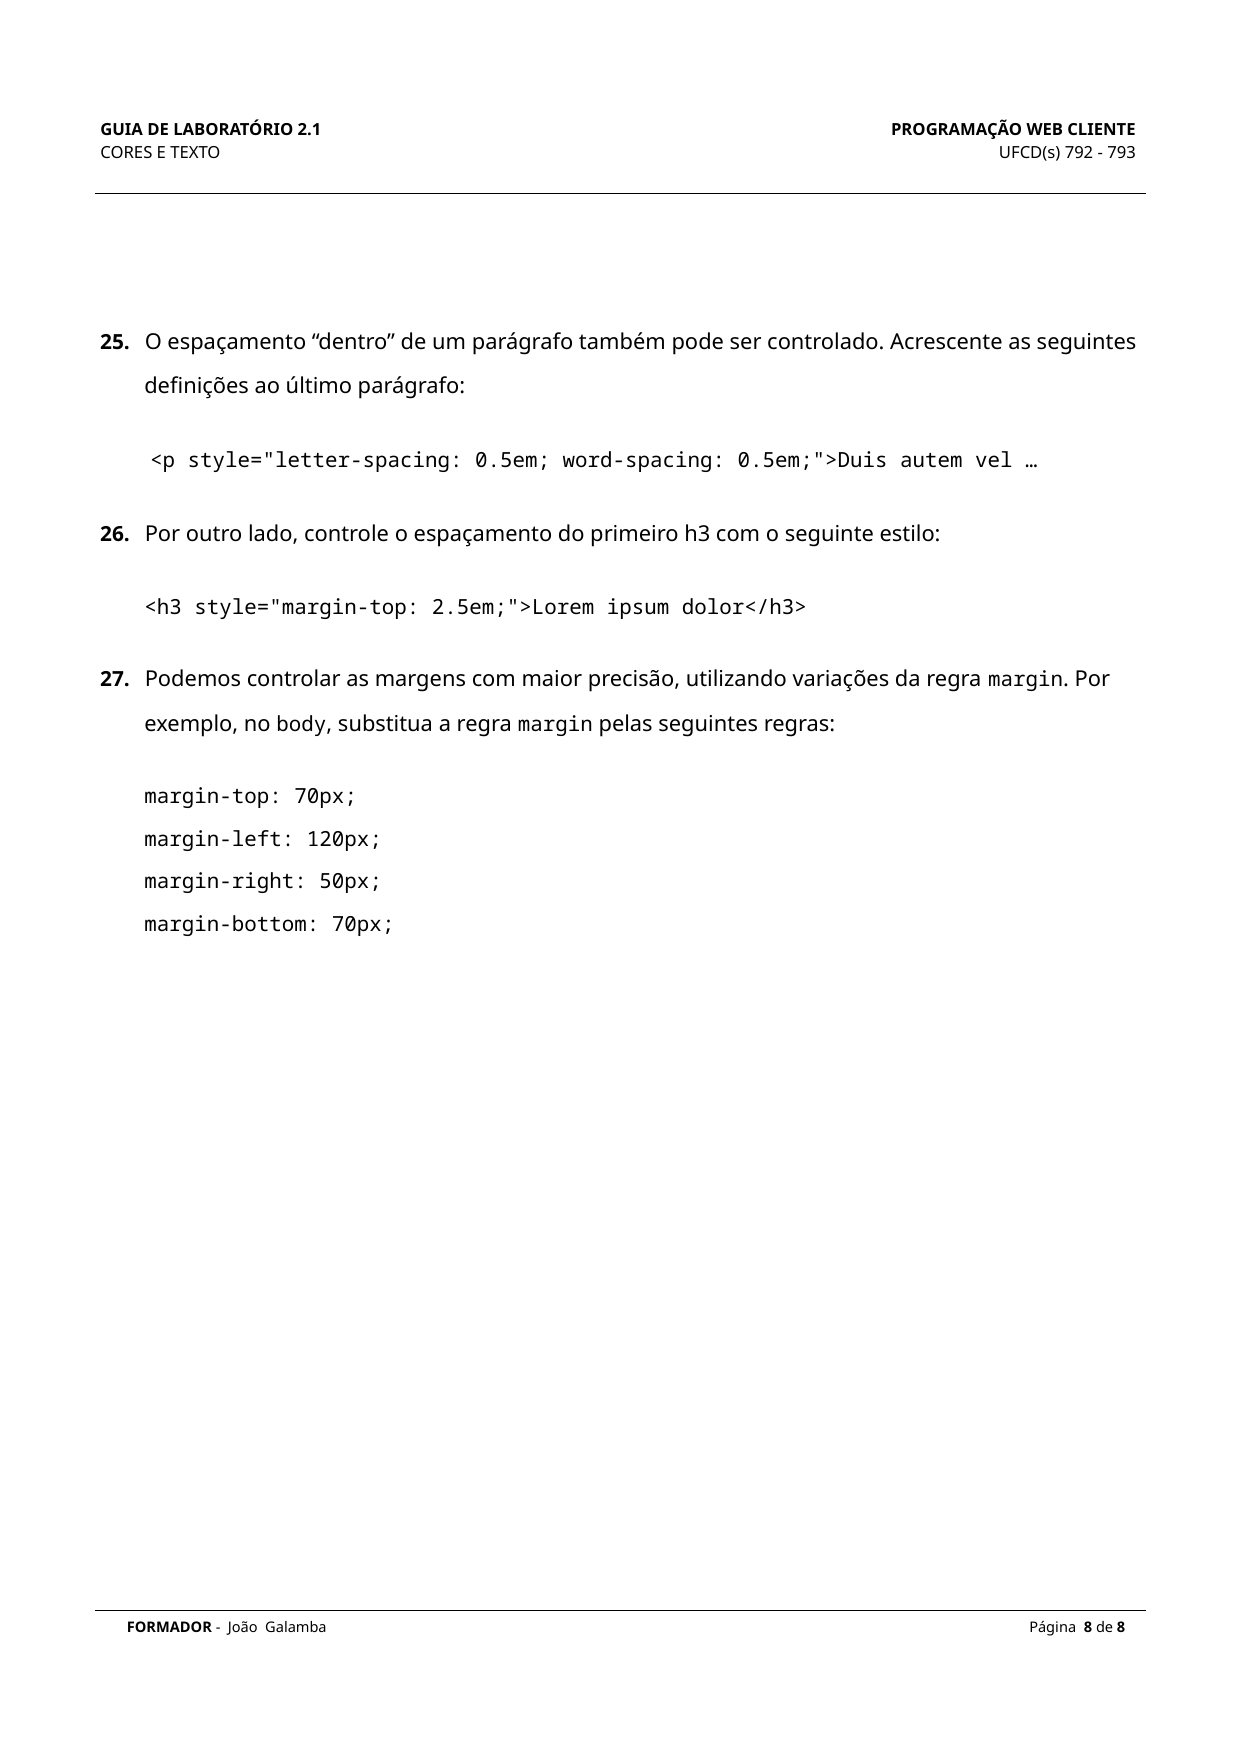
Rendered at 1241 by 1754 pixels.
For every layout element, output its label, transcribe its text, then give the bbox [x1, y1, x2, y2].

list O espaçamento “dentro” de um parágrafo também pode ser controlado. Acrescente as seguintes definições ao último parágrafo: [94, 326, 1146, 400]
list Podemos controlar as margens com maior precisão, utilizando variações da regra margin. Por exemplo, no body, substitua a regra margin pelas seguintes regras: [94, 663, 1146, 738]
list margin-bottom: 70px; [94, 909, 1146, 937]
list <h3 style="margin-top: 2.5em;">Lorem ipsum dolor</h3> [94, 592, 1146, 621]
list margin-left: 120px; [94, 824, 1146, 852]
list margin-top: 70px; [94, 781, 1146, 810]
list Por outro lado, controle o espaçamento do primeiro h3 com o seguinte estilo: [94, 518, 1146, 548]
list <p style="letter-spacing: 0.5em; word-spacing: 0.5em;">Duis autem vel … [94, 445, 1146, 473]
list margin-right: 50px; [94, 866, 1146, 895]
